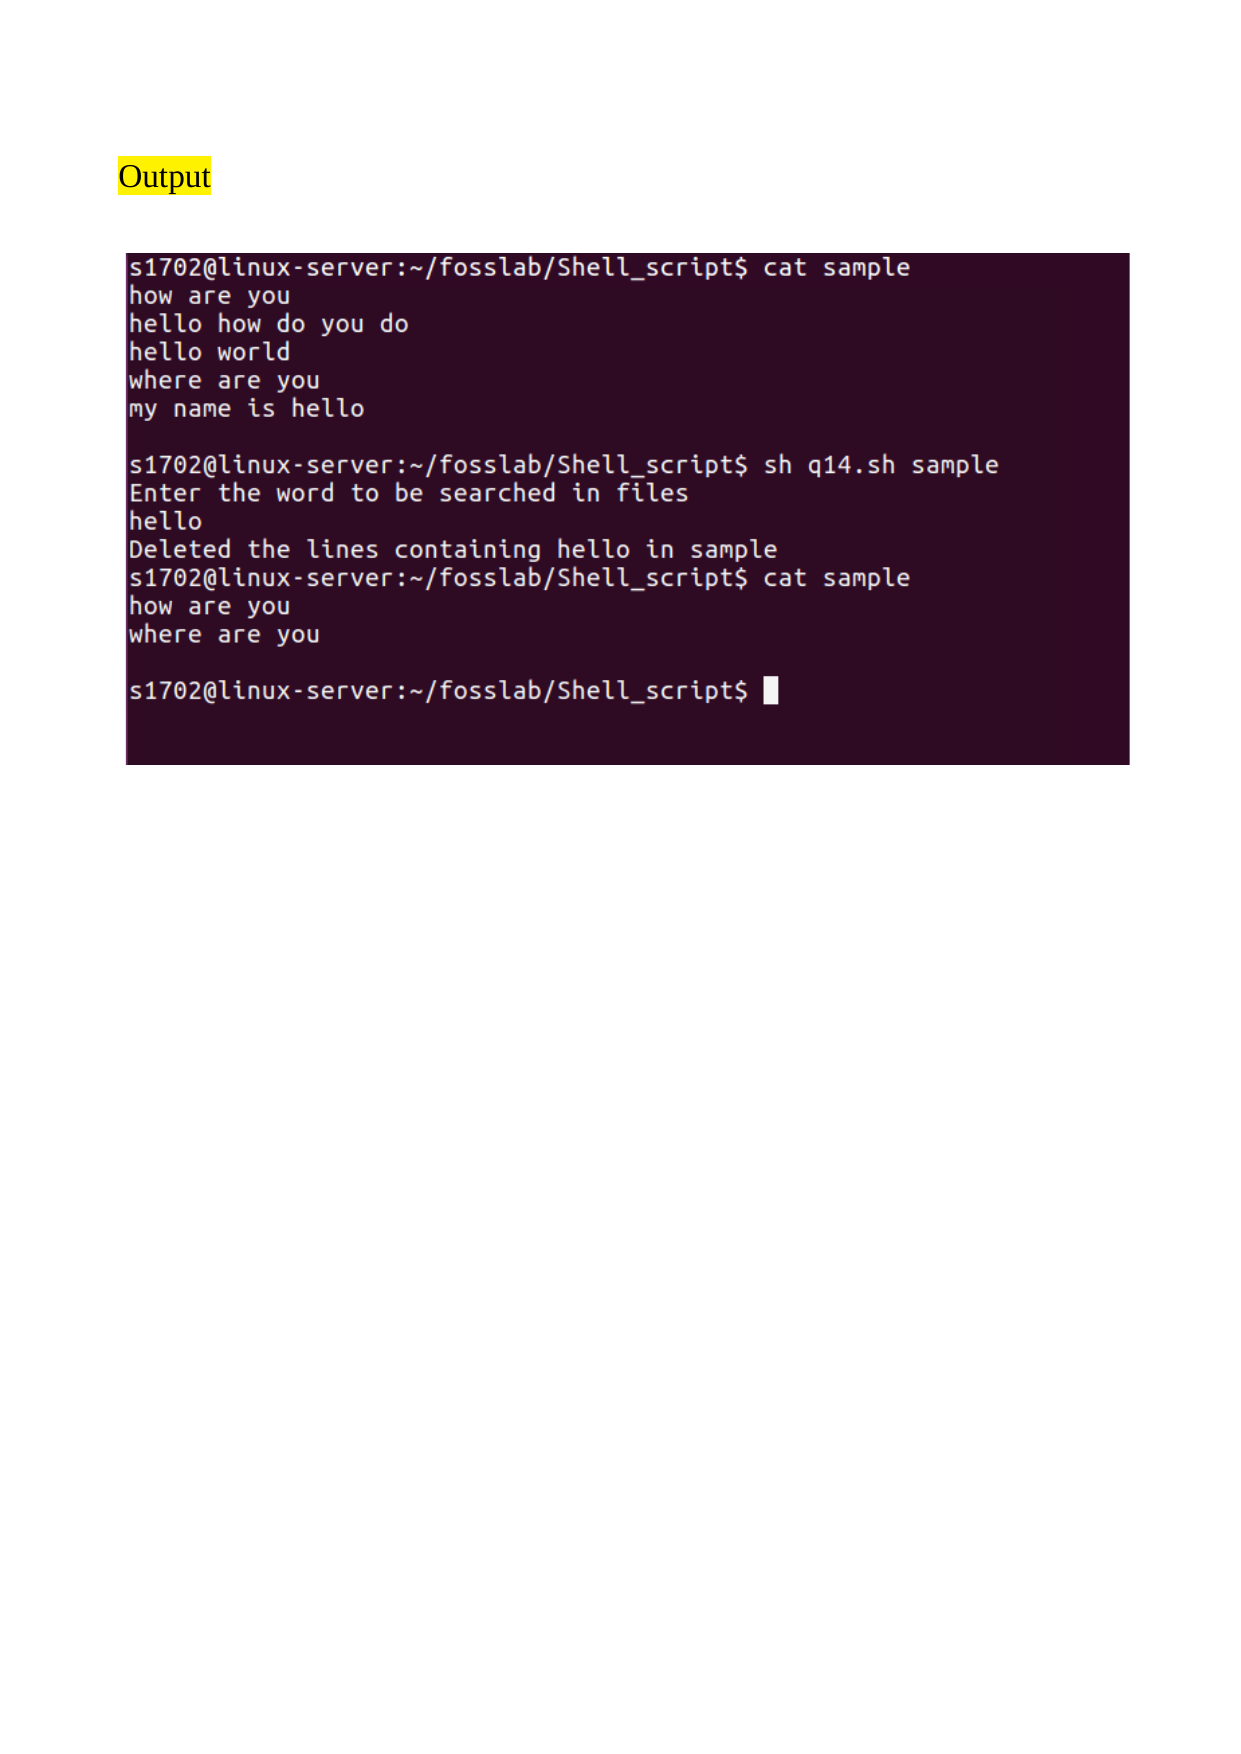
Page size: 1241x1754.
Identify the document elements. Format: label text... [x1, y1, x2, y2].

text Output [118, 156, 1122, 195]
picture [125, 253, 1130, 765]
